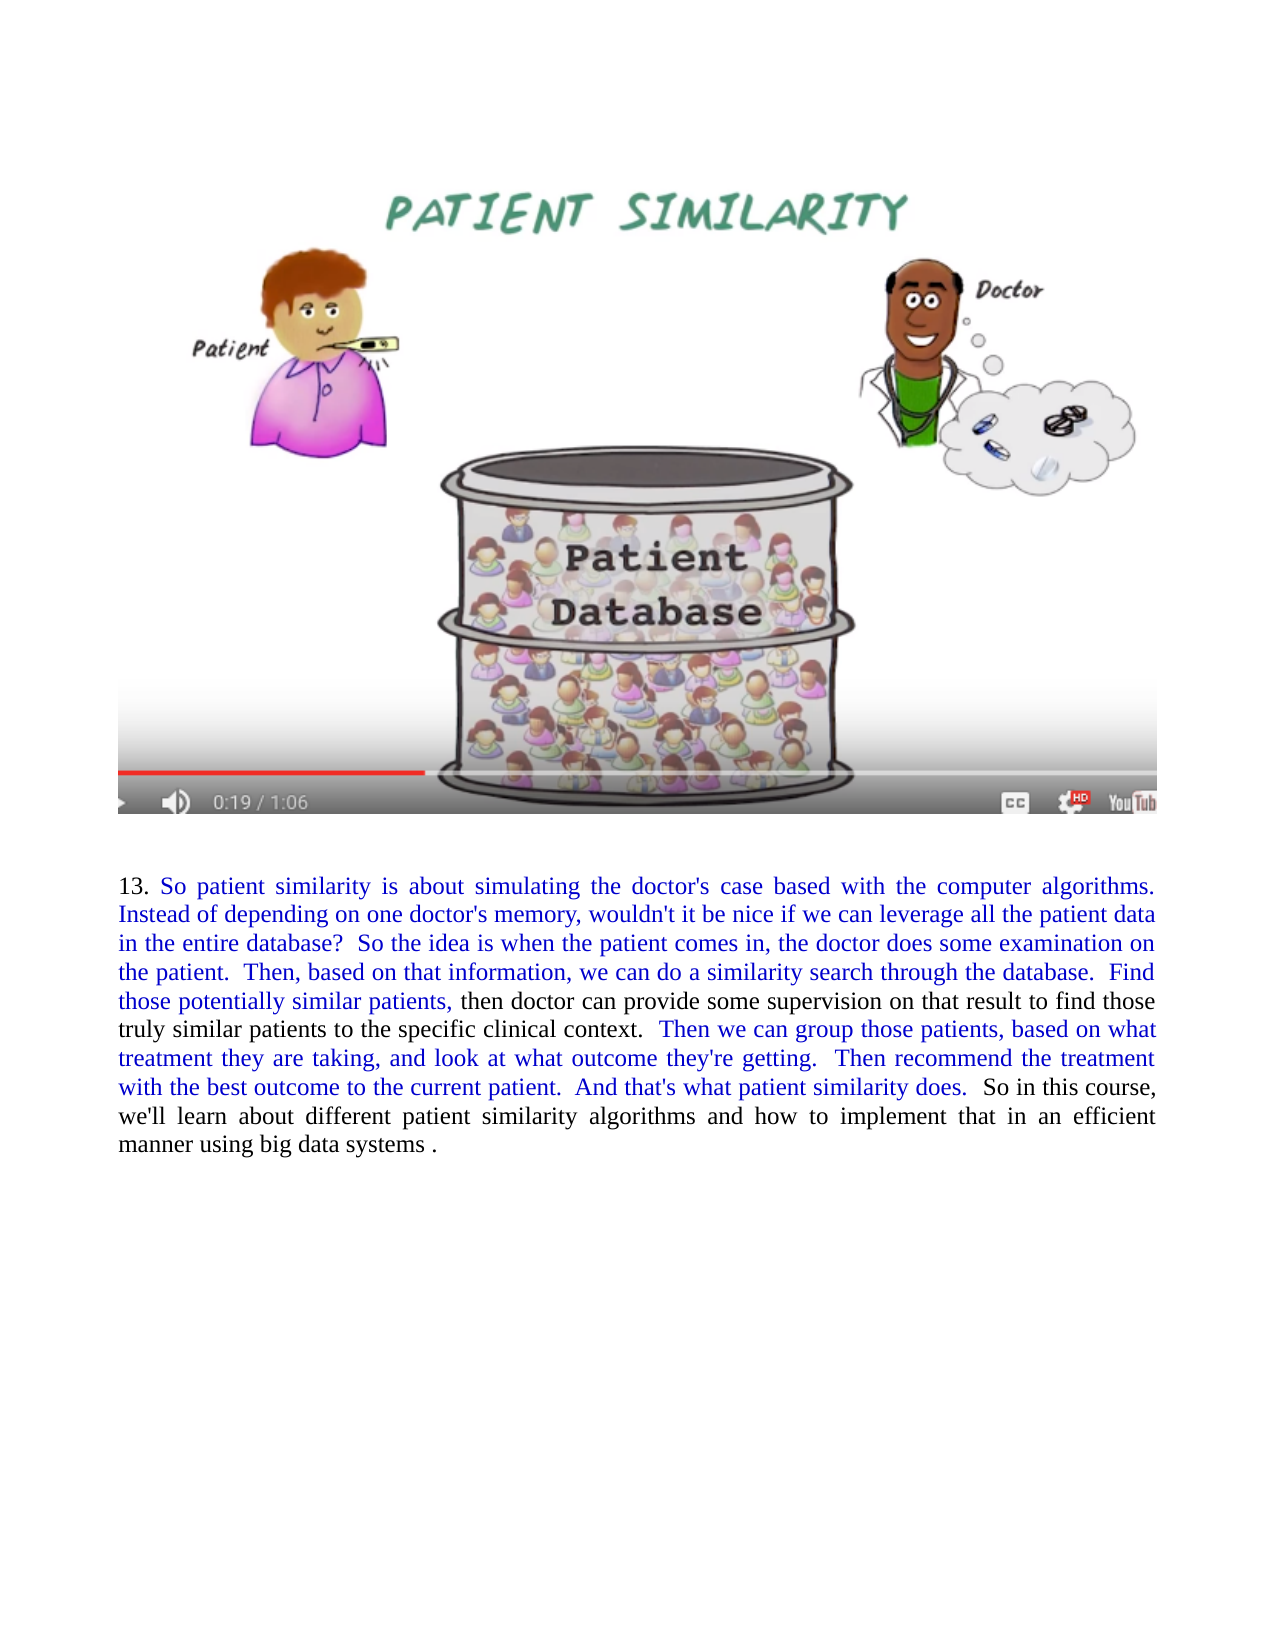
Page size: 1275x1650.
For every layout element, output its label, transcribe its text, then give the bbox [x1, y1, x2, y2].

text 13. So patient similarity is about simulating the doctor's case based with the computer algorithms. Instead of depending on one doctor's memory, wouldn't it be nice if we can leverage all the patient data in the entire database? So the idea is when the patient comes in, the doctor does some examination on the patient. Then, based on that information, we can do a similarity search through the database. Find those potentially similar patients, then doctor can provide some supervision on that result to find those truly similar patients to the specific clinical context. Then we can group those patients, based on what treatment they are taking, and look at what outcome they're getting. Then recommend the treatment with the best outcome to the current patient. And that's what patient similarity does. So in this course, we'll learn about different patient similarity algorithms and how to implement that in an efficient manner using big data systems . [118, 871, 1157, 1158]
picture [118, 175, 1157, 814]
